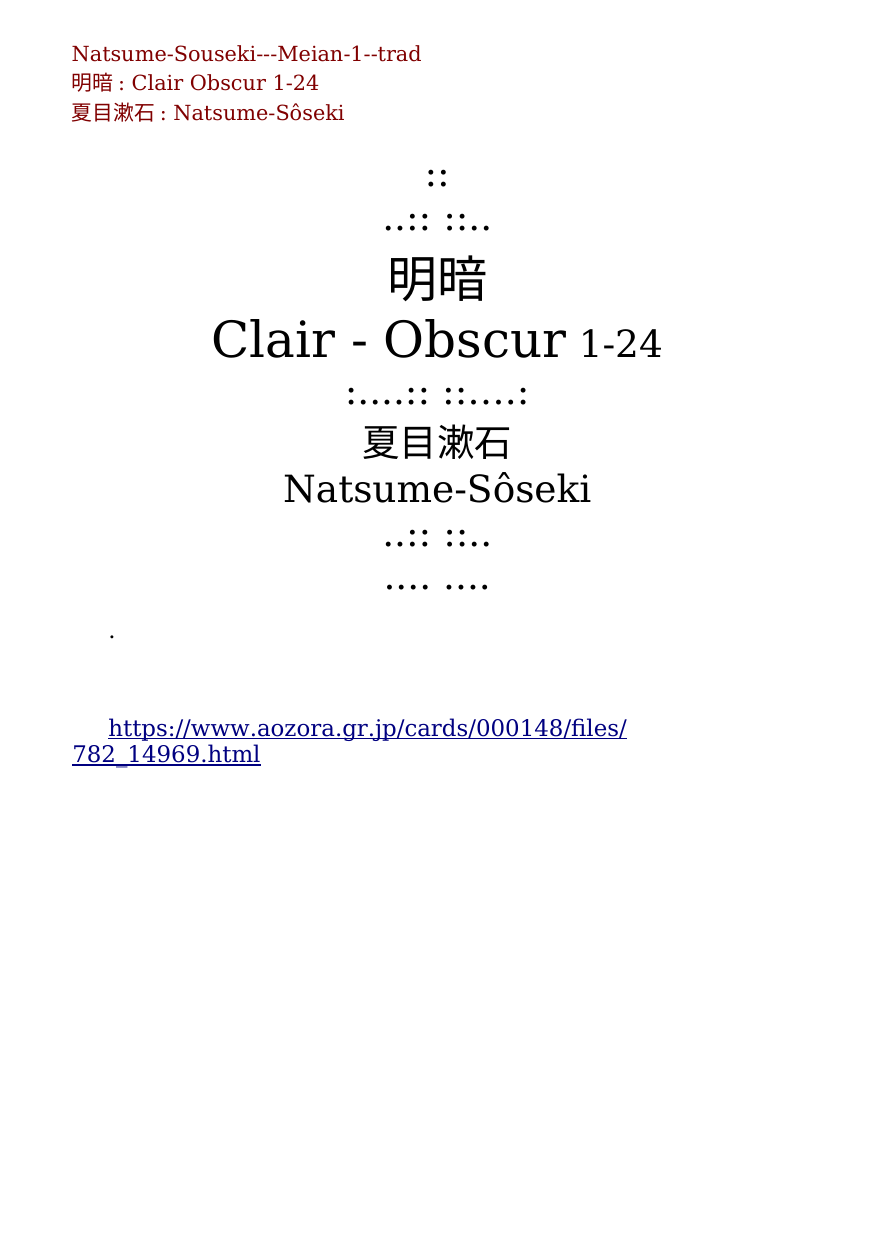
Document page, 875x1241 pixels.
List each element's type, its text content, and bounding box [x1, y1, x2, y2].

text 明暗 : Clair Obscur 1-24 [71, 66, 803, 96]
text https://www.aozora.gr.jp/cards/000148/files/782_14969.html [72, 715, 802, 768]
text 夏目漱石 : Natsume-Sôseki [71, 96, 803, 127]
subtitle :: ..:: ::.. 明暗 Clair - Obscur 1-24 :....:: ::….: 夏目漱石 Natsume-Sôseki ..:: ::.. .... .... [36, 152, 838, 598]
text Natsume-Souseki---Meian-1--trad [71, 42, 803, 66]
text . [72, 617, 802, 643]
